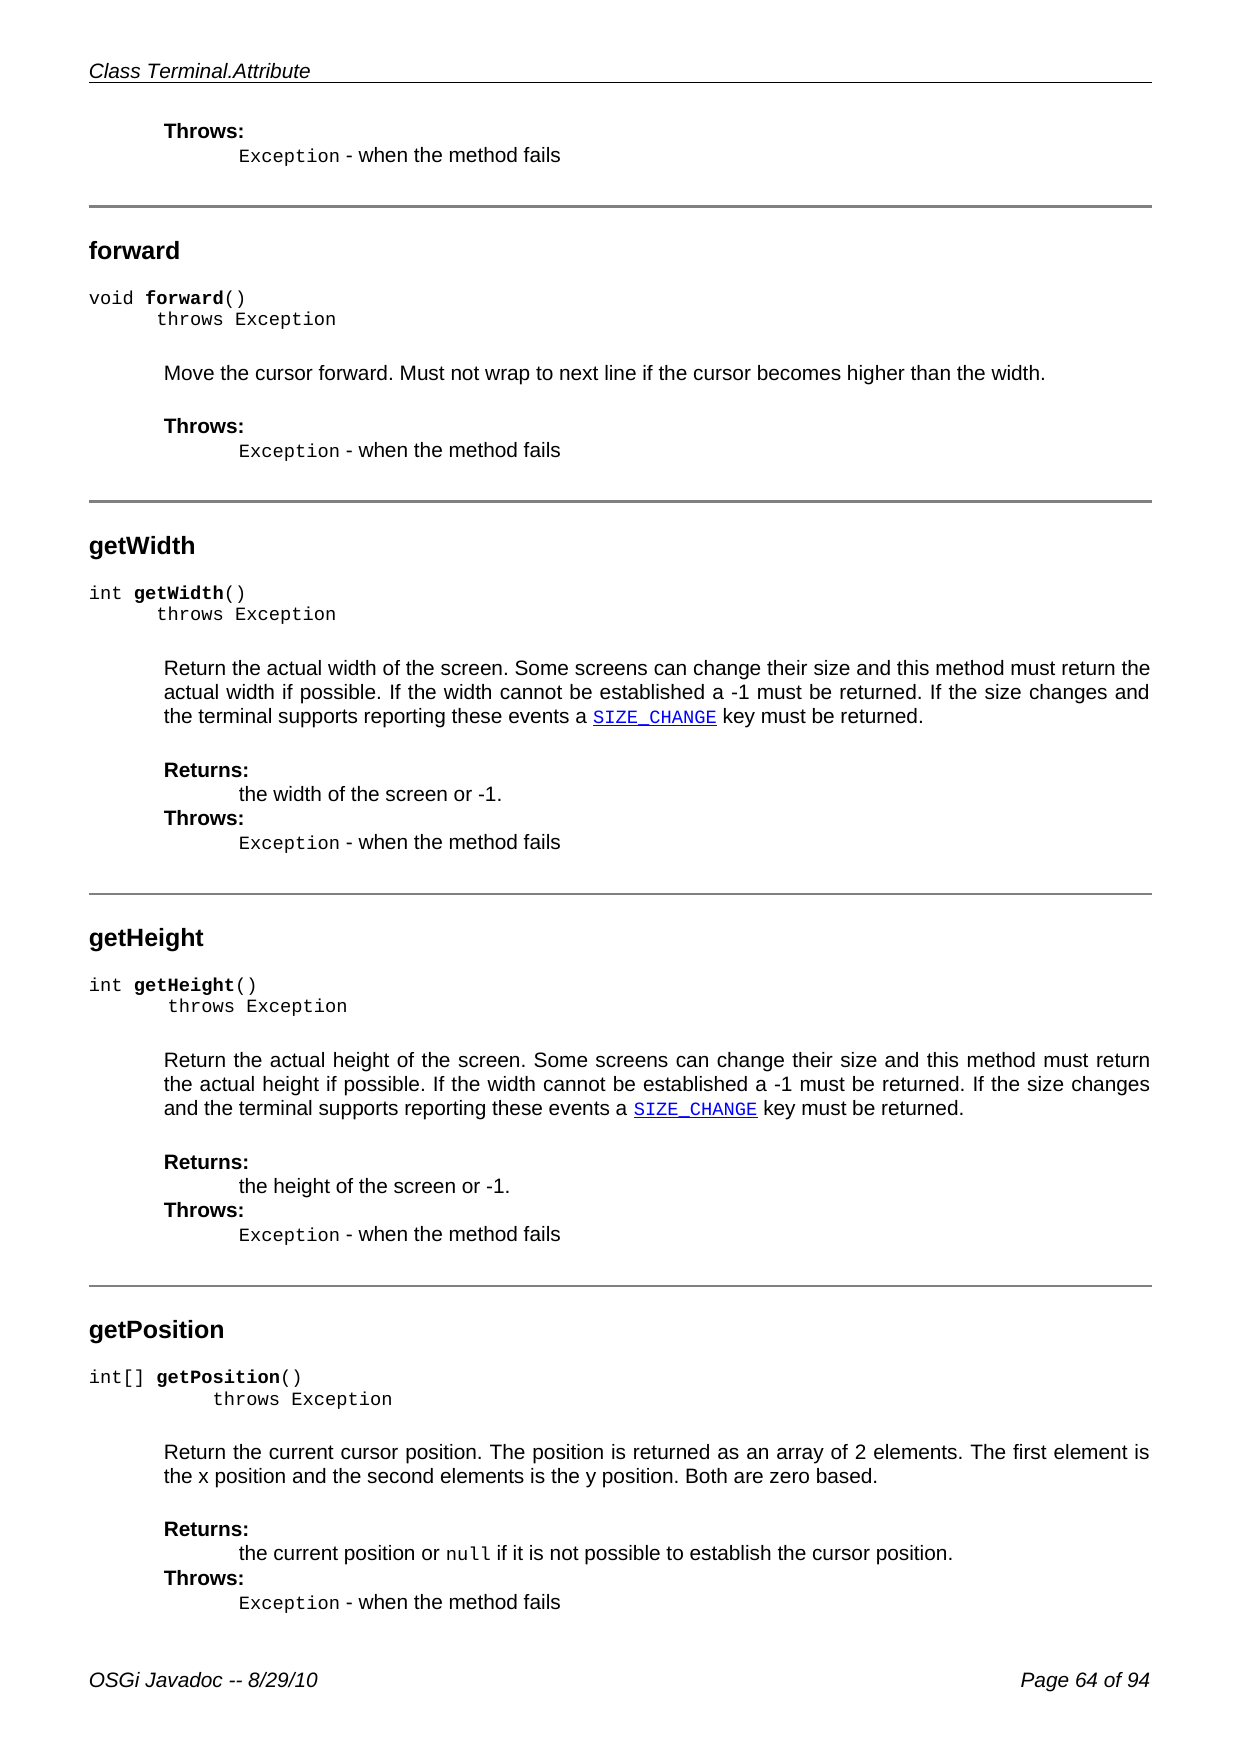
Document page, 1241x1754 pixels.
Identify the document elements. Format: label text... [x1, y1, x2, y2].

text the current position or null if it is not possible to establish the cursor position. [238, 1541, 1152, 1566]
subtitle getHeight [88, 923, 1152, 952]
text Returns: [163, 1517, 1152, 1541]
text Returns: [163, 758, 1152, 782]
text Return the current cursor position. The position is returned as an array of 2 elements. The first element is the x position and the second elements is the y position. Both are zero based. [163, 1440, 1152, 1488]
text int getWidth() throws Exception [88, 584, 1152, 626]
text Returns: [163, 1150, 1152, 1174]
text Return the actual width of the screen. Some screens can change their size and this method must return the actual width if possible. If the width cannot be established a -1 must be returned. If the size changes and the terminal supports reporting these events a SIZE_CHANGE key must be returned. [163, 656, 1152, 729]
text Throws: [163, 413, 1152, 437]
text Move the cursor forward. Must not wrap to next line if the cursor becomes higher than the width. [163, 360, 1152, 384]
text Exception - when the method fails [238, 437, 1152, 463]
text int getHeight() throws Exception [88, 976, 1152, 1018]
text void forward() throws Exception [88, 289, 1152, 331]
text Return the actual height of the screen. Some screens can change their size and this method must return the actual height if possible. If the width cannot be established a -1 must be returned. If the size changes and the terminal supports reporting these events a SIZE_CHANGE key must be returned. [163, 1048, 1152, 1121]
text int[] getPosition() throws Exception [88, 1368, 1152, 1411]
text the width of the screen or -1. [238, 782, 1152, 806]
text Exception - when the method fails [238, 1590, 1152, 1615]
text Throws: [163, 806, 1152, 830]
subtitle getWidth [88, 531, 1152, 560]
text Exception - when the method fails [238, 1222, 1152, 1247]
text Exception - when the method fails [238, 830, 1152, 855]
subtitle forward [88, 236, 1152, 264]
text Throws: [163, 1566, 1152, 1590]
text Exception - when the method fails [238, 142, 1152, 168]
text Throws: [163, 118, 1152, 142]
text the height of the screen or -1. [238, 1174, 1152, 1198]
subtitle getPosition [88, 1315, 1152, 1344]
text Throws: [163, 1198, 1152, 1222]
